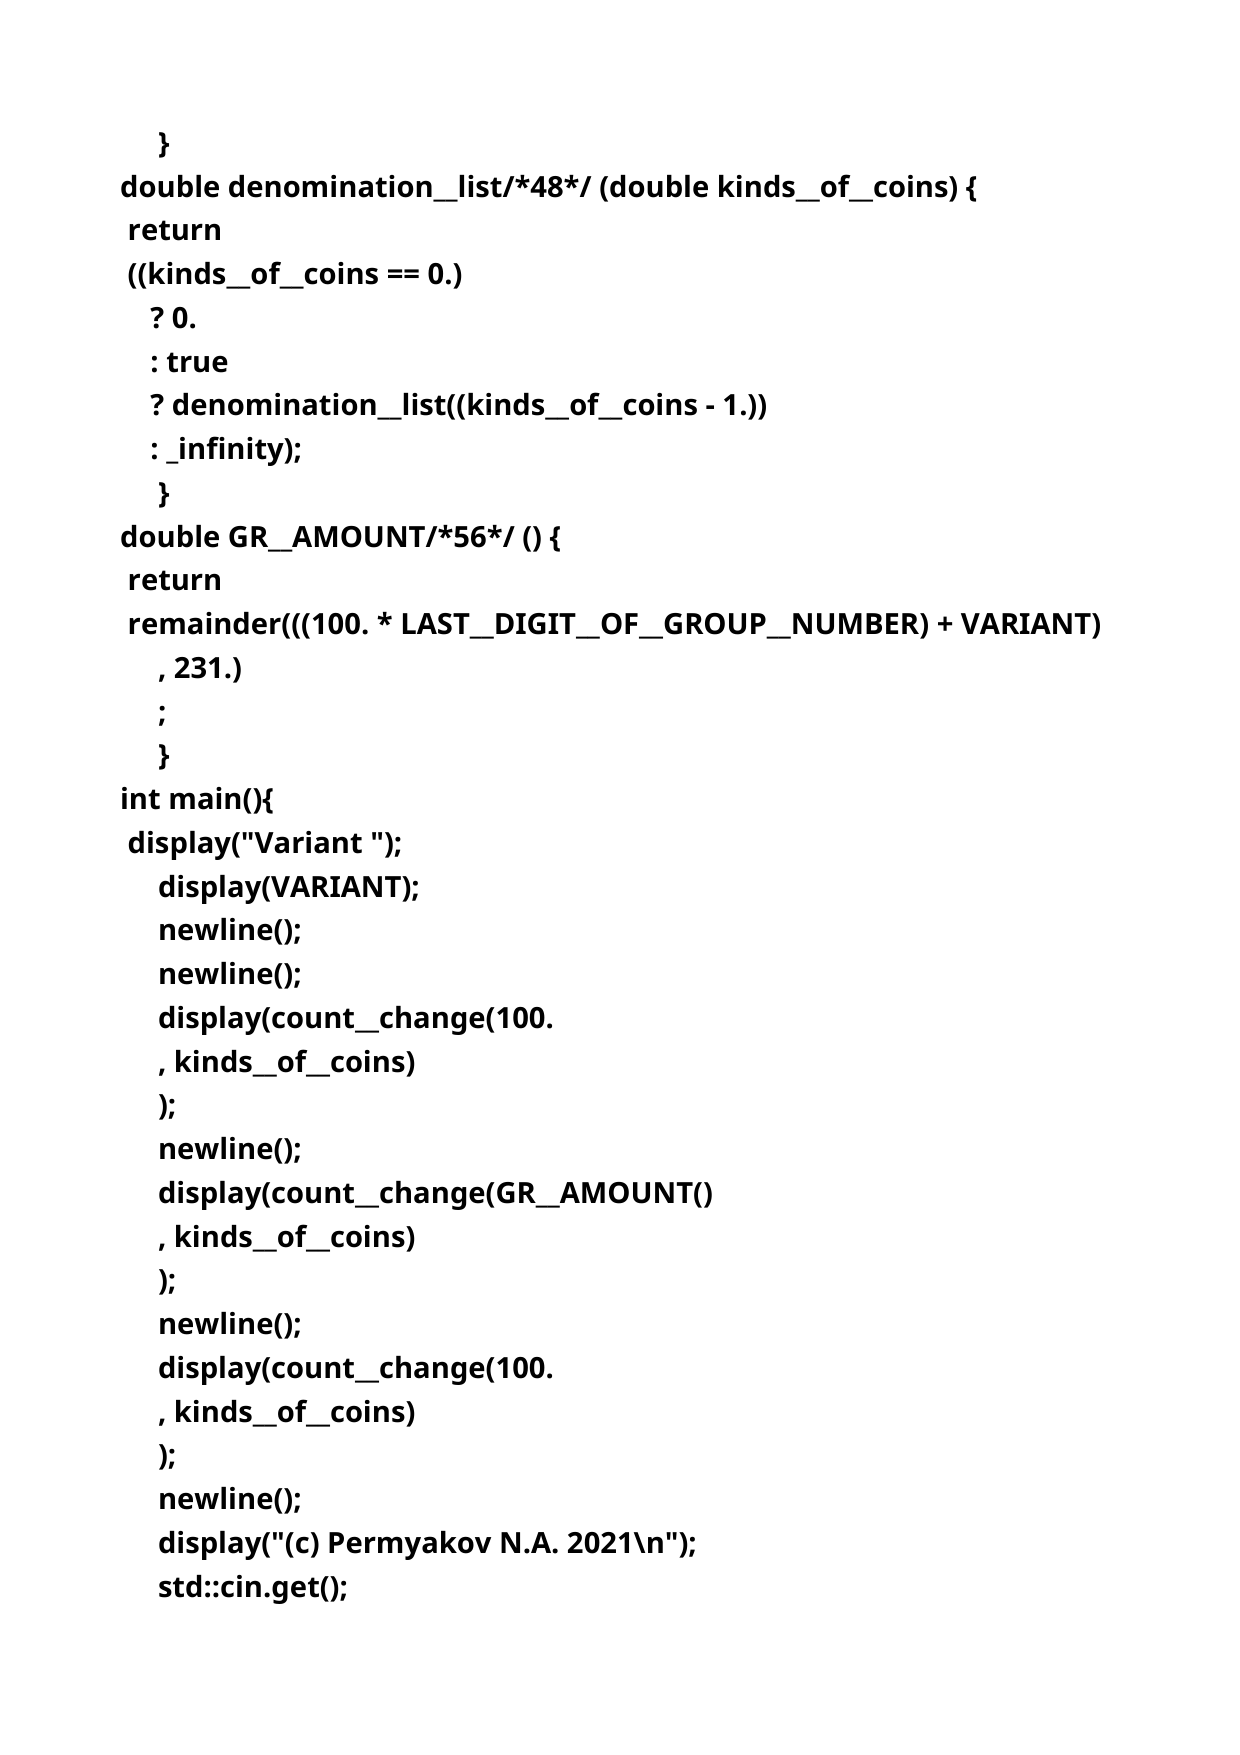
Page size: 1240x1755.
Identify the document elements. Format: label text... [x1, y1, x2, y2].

text ? denomination__list((kinds__of__coins - 1.)) [120, 381, 1119, 424]
text ); [120, 1256, 1119, 1299]
text std::cin.get(); [120, 1562, 1119, 1606]
text double denomination__list/*48*/ (double kinds__of__coins) { [120, 162, 1119, 206]
text } [120, 731, 1119, 774]
text display(count__change(100. [120, 993, 1119, 1037]
text , 231.) [120, 643, 1119, 687]
text display("(c) Permyakov N.A. 2021\n"); [120, 1518, 1119, 1562]
text ? 0. [120, 293, 1119, 337]
text ((kinds__of__coins == 0.) [120, 249, 1119, 293]
text ; [120, 687, 1119, 731]
text display("Variant "); [120, 818, 1119, 862]
text display(count__change(100. [120, 1343, 1119, 1387]
text double GR__AMOUNT/*56*/ () { [120, 512, 1119, 556]
text , kinds__of__coins) [120, 1387, 1119, 1431]
text newline(); [120, 949, 1119, 993]
text , kinds__of__coins) [120, 1037, 1119, 1081]
text return [120, 556, 1119, 599]
text ); [120, 1081, 1119, 1124]
text display(count__change(GR__AMOUNT() [120, 1168, 1119, 1212]
text newline(); [120, 1299, 1119, 1343]
text newline(); [120, 1474, 1119, 1518]
text : _infinity); [120, 424, 1119, 468]
text newline(); [120, 1124, 1119, 1168]
text int main(){ [120, 774, 1119, 818]
text , kinds__of__coins) [120, 1212, 1119, 1256]
text return [120, 206, 1119, 249]
text : true [120, 337, 1119, 381]
text } [120, 118, 1119, 162]
text newline(); [120, 906, 1119, 949]
text remainder(((100. * LAST__DIGIT__OF__GROUP__NUMBER) + VARIANT) [120, 599, 1119, 643]
text ); [120, 1431, 1119, 1474]
text display(VARIANT); [120, 862, 1119, 906]
text } [120, 468, 1119, 512]
